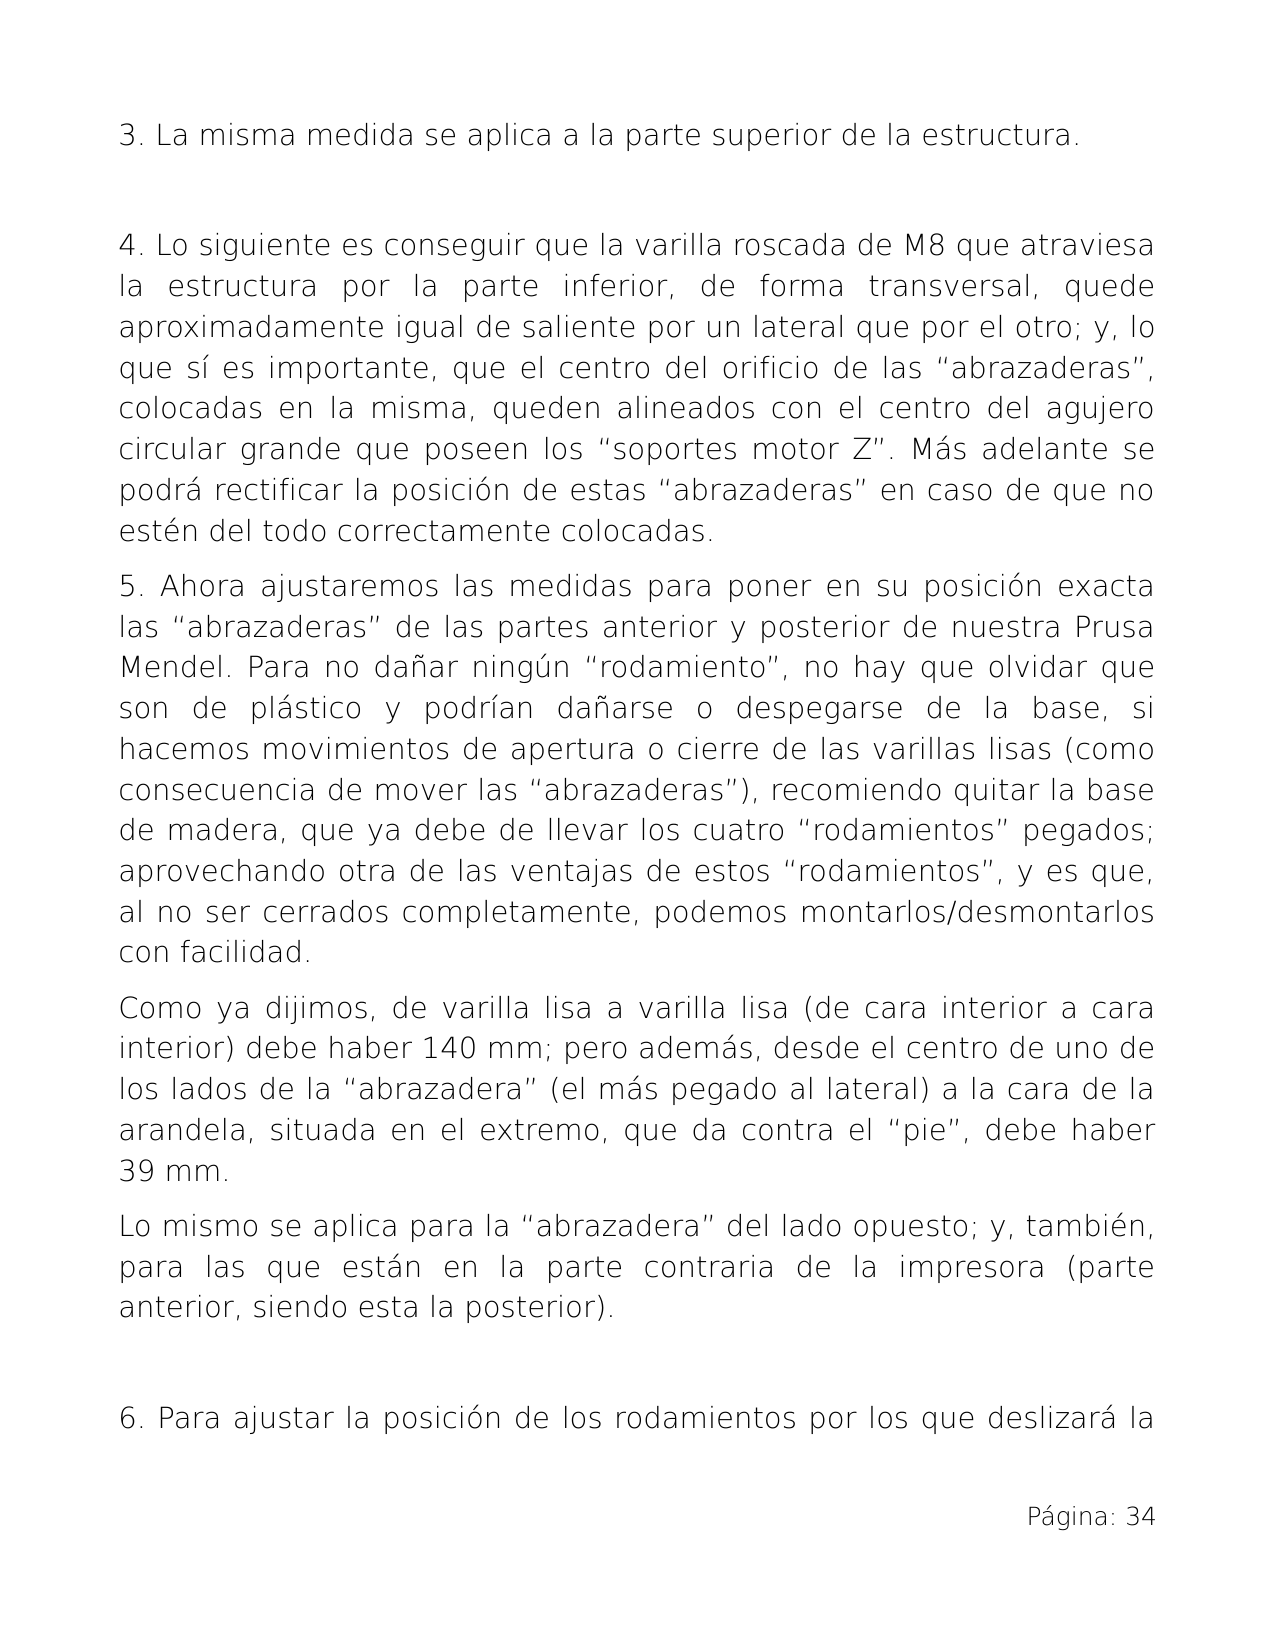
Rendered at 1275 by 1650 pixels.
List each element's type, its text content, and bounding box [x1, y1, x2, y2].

text Lo mismo se aplica para la “abrazadera” del lado opuesto; y, también, para las que están en la parte contraria de la impresora (parte anterior, siendo esta la posterior). [118, 1209, 1157, 1325]
text Como ya dijimos, de varilla lisa a varilla lisa (de cara interior a cara interior) debe haber 140 mm; pero además, desde el centro de uno de los lados de la “abrazadera” (el más pegado al lateral) a la cara de la arandela, situada en el extremo, que da contra el “pie”, debe haber 39 mm. [118, 991, 1157, 1188]
text 6. Para ajustar la posición de los rodamientos por los que deslizará la [118, 1401, 1157, 1435]
text 5. Ahora ajustaremos las medidas para poner en su posición exacta las “abrazaderas” de las partes anterior y posterior de nuestra Prusa Mendel. Para no dañar ningún “rodamiento”, no hay que olvidar que son de plástico y podrían dañarse o despegarse de la base, si hacemos movimientos de apertura o cierre de las varillas lisas (como consecuencia de mover las “abrazaderas”), recomiendo quitar la base de madera, que ya debe de llevar los cuatro “rodamientos” pegados; aprovechando otra de las ventajas de estos “rodamientos”, y es que, al no ser cerrados completamente, podemos montarlos/desmontarlos con facilidad. [118, 569, 1157, 970]
text 3. La misma medida se aplica a la parte superior de la estructura. [118, 118, 1157, 152]
text 4. Lo siguiente es conseguir que la varilla roscada de M8 que atraviesa la estructura por la parte inferior, de forma transversal, quede aproximadamente igual de saliente por un lateral que por el otro; y, lo que sí es importante, que el centro del orificio de las “abrazaderas”, colocadas en la misma, queden alineados con el centro del agujero circular grande que poseen los “soportes motor Z”. Más adelante se podrá rectificar la posición de estas “abrazaderas” en caso de que no estén del todo correctamente colocadas. [118, 229, 1157, 548]
